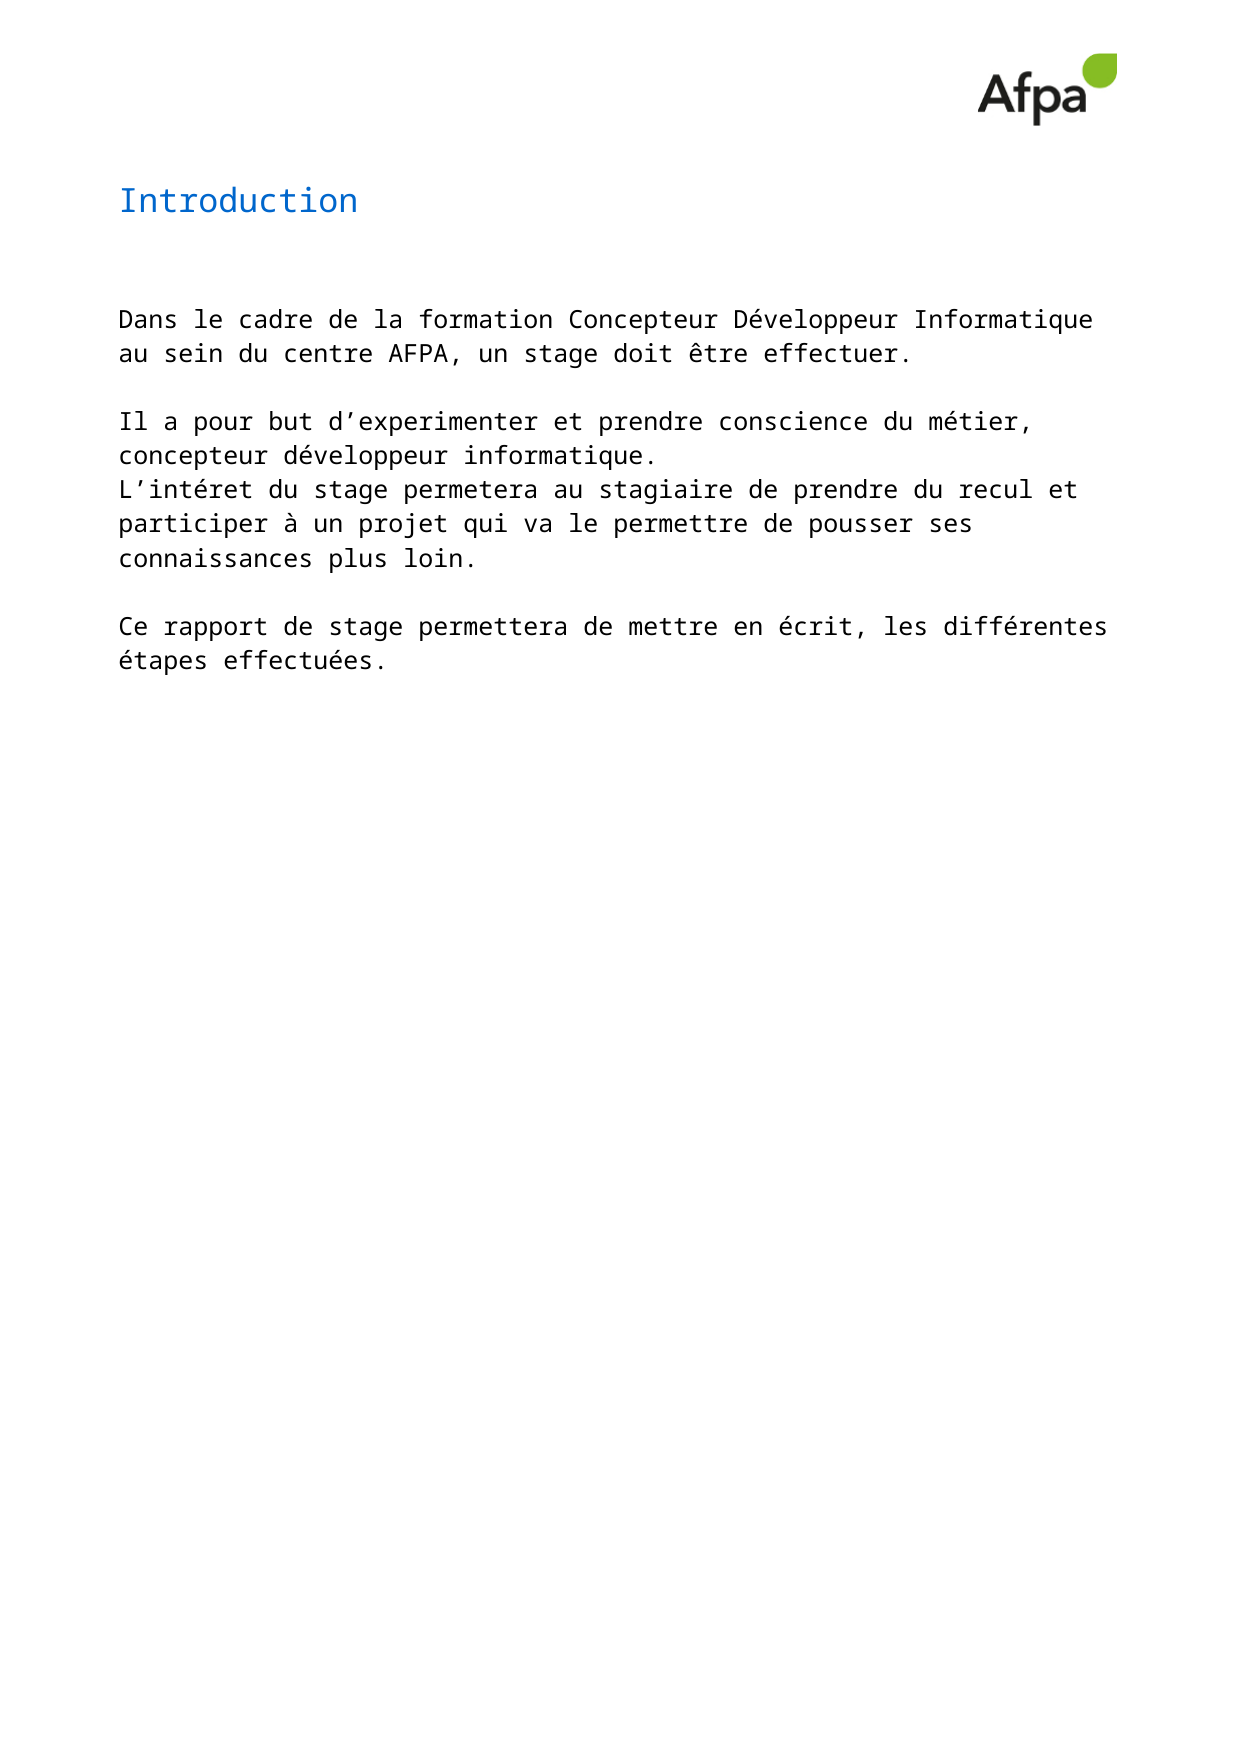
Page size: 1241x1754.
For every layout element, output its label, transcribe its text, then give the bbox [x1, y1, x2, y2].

text Dans le cadre de la formation Concepteur Développeur Informatique au sein du centre AFPA, un stage doit être effectuer. [118, 302, 1122, 370]
text L’intéret du stage permetera au stagiaire de prendre du recul et participer à un projet qui va le permettre de pousser ses connaissances plus loin. [118, 472, 1122, 574]
text Ce rapport de stage permettera de mettre en écrit, les différentes étapes effectuées. [118, 608, 1122, 676]
text Introduction [118, 177, 1122, 222]
picture [977, 53, 1117, 126]
text Il a pour but d’experimenter et prendre conscience du métier, concepteur développeur informatique. [118, 404, 1122, 472]
